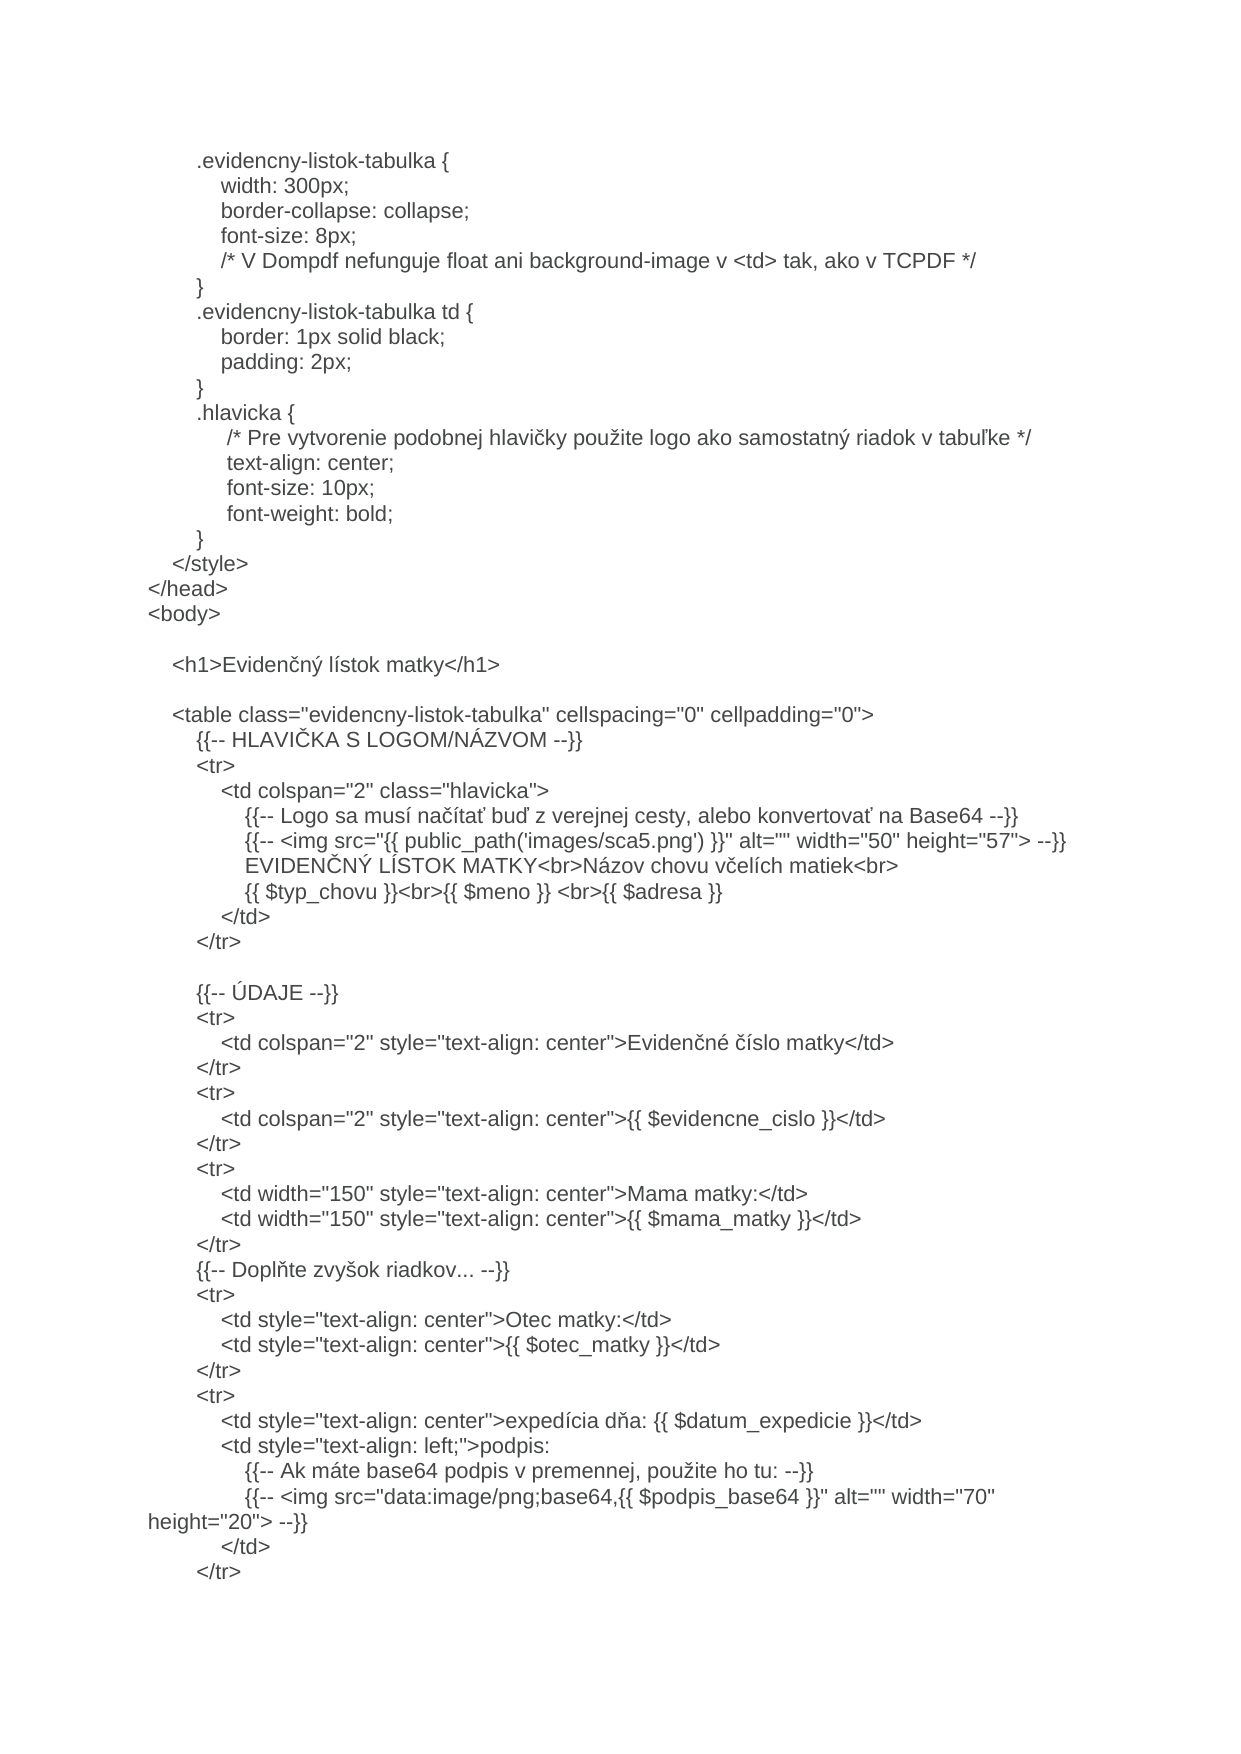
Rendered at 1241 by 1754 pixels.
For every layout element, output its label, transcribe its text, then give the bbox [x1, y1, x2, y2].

text {{-- ÚDAJE --}} [148, 979, 1093, 1005]
text </head> [148, 576, 1093, 601]
text /* V Dompdf nefunguje float ani background-image v <td> tak, ako v TCPDF */ [148, 248, 1093, 274]
text <tr> [148, 1282, 1093, 1307]
text padding: 2px; [148, 349, 1093, 374]
text {{-- <img src="{{ public_path('images/sca5.png') }}" alt="" width="50" height="57"> --}} [148, 828, 1093, 853]
text </tr> [148, 1232, 1093, 1257]
text } [148, 274, 1093, 299]
text EVIDENČNÝ LÍSTOK MATKY<br>Názov chovu včelích matiek<br> [148, 853, 1093, 879]
text <td colspan="2" class="hlavicka"> [148, 778, 1093, 803]
text font-size: 10px; [148, 475, 1093, 501]
text .hlavicka { [148, 400, 1093, 425]
text width: 300px; [148, 173, 1093, 198]
text <tr> [148, 753, 1093, 778]
text <tr> [148, 1156, 1093, 1181]
text {{-- Doplňte zvyšok riadkov... --}} [148, 1257, 1093, 1282]
text .evidencny-listok-tabulka td { [148, 299, 1093, 324]
text .evidencny-listok-tabulka { [148, 148, 1093, 173]
text </td> [148, 904, 1093, 929]
text <td width="150" style="text-align: center">Mama matky:</td> [148, 1181, 1093, 1206]
text <table class="evidencny-listok-tabulka" cellspacing="0" cellpadding="0"> [148, 702, 1093, 727]
text </td> [148, 1534, 1093, 1559]
text <td style="text-align: center">expedícia dňa: {{ $datum_expedicie }}</td> [148, 1408, 1093, 1433]
text } [148, 374, 1093, 400]
text } [148, 526, 1093, 551]
text <td style="text-align: center">Otec matky:</td> [148, 1307, 1093, 1332]
text <tr> [148, 1383, 1093, 1408]
text font-size: 8px; [148, 223, 1093, 248]
text <td style="text-align: center">{{ $otec_matky }}</td> [148, 1332, 1093, 1358]
text border: 1px solid black; [148, 324, 1093, 349]
text <tr> [148, 1005, 1093, 1030]
text <td style="text-align: left;">podpis: [148, 1433, 1093, 1458]
text <td colspan="2" style="text-align: center">{{ $evidencne_cislo }}</td> [148, 1106, 1093, 1131]
text text-align: center; [148, 450, 1093, 475]
text <td colspan="2" style="text-align: center">Evidenčné číslo matky</td> [148, 1030, 1093, 1055]
text font-weight: bold; [148, 501, 1093, 526]
text /* Pre vytvorenie podobnej hlavičky použite logo ako samostatný riadok v tabuľke */ [148, 425, 1093, 450]
text <h1>Evidenčný lístok matky</h1> [148, 652, 1093, 677]
text </tr> [148, 1055, 1093, 1080]
text {{-- <img src="data:image/png;base64,{{ $podpis_base64 }}" alt="" width="70" height="20"> --}} [148, 1484, 1093, 1534]
text border-collapse: collapse; [148, 198, 1093, 223]
text {{-- Logo sa musí načítať buď z verejnej cesty, alebo konvertovať na Base64 --}} [148, 803, 1093, 828]
text </tr> [148, 1559, 1093, 1584]
text <body> [148, 601, 1093, 627]
text </tr> [148, 1131, 1093, 1156]
text </style> [148, 551, 1093, 576]
text </tr> [148, 1358, 1093, 1383]
text </tr> [148, 929, 1093, 954]
text <tr> [148, 1080, 1093, 1106]
text {{-- HLAVIČKA S LOGOM/NÁZVOM --}} [148, 727, 1093, 753]
text <td width="150" style="text-align: center">{{ $mama_matky }}</td> [148, 1206, 1093, 1232]
text {{-- Ak máte base64 podpis v premennej, použite ho tu: --}} [148, 1458, 1093, 1484]
text {{ $typ_chovu }}<br>{{ $meno }} <br>{{ $adresa }} [148, 879, 1093, 904]
